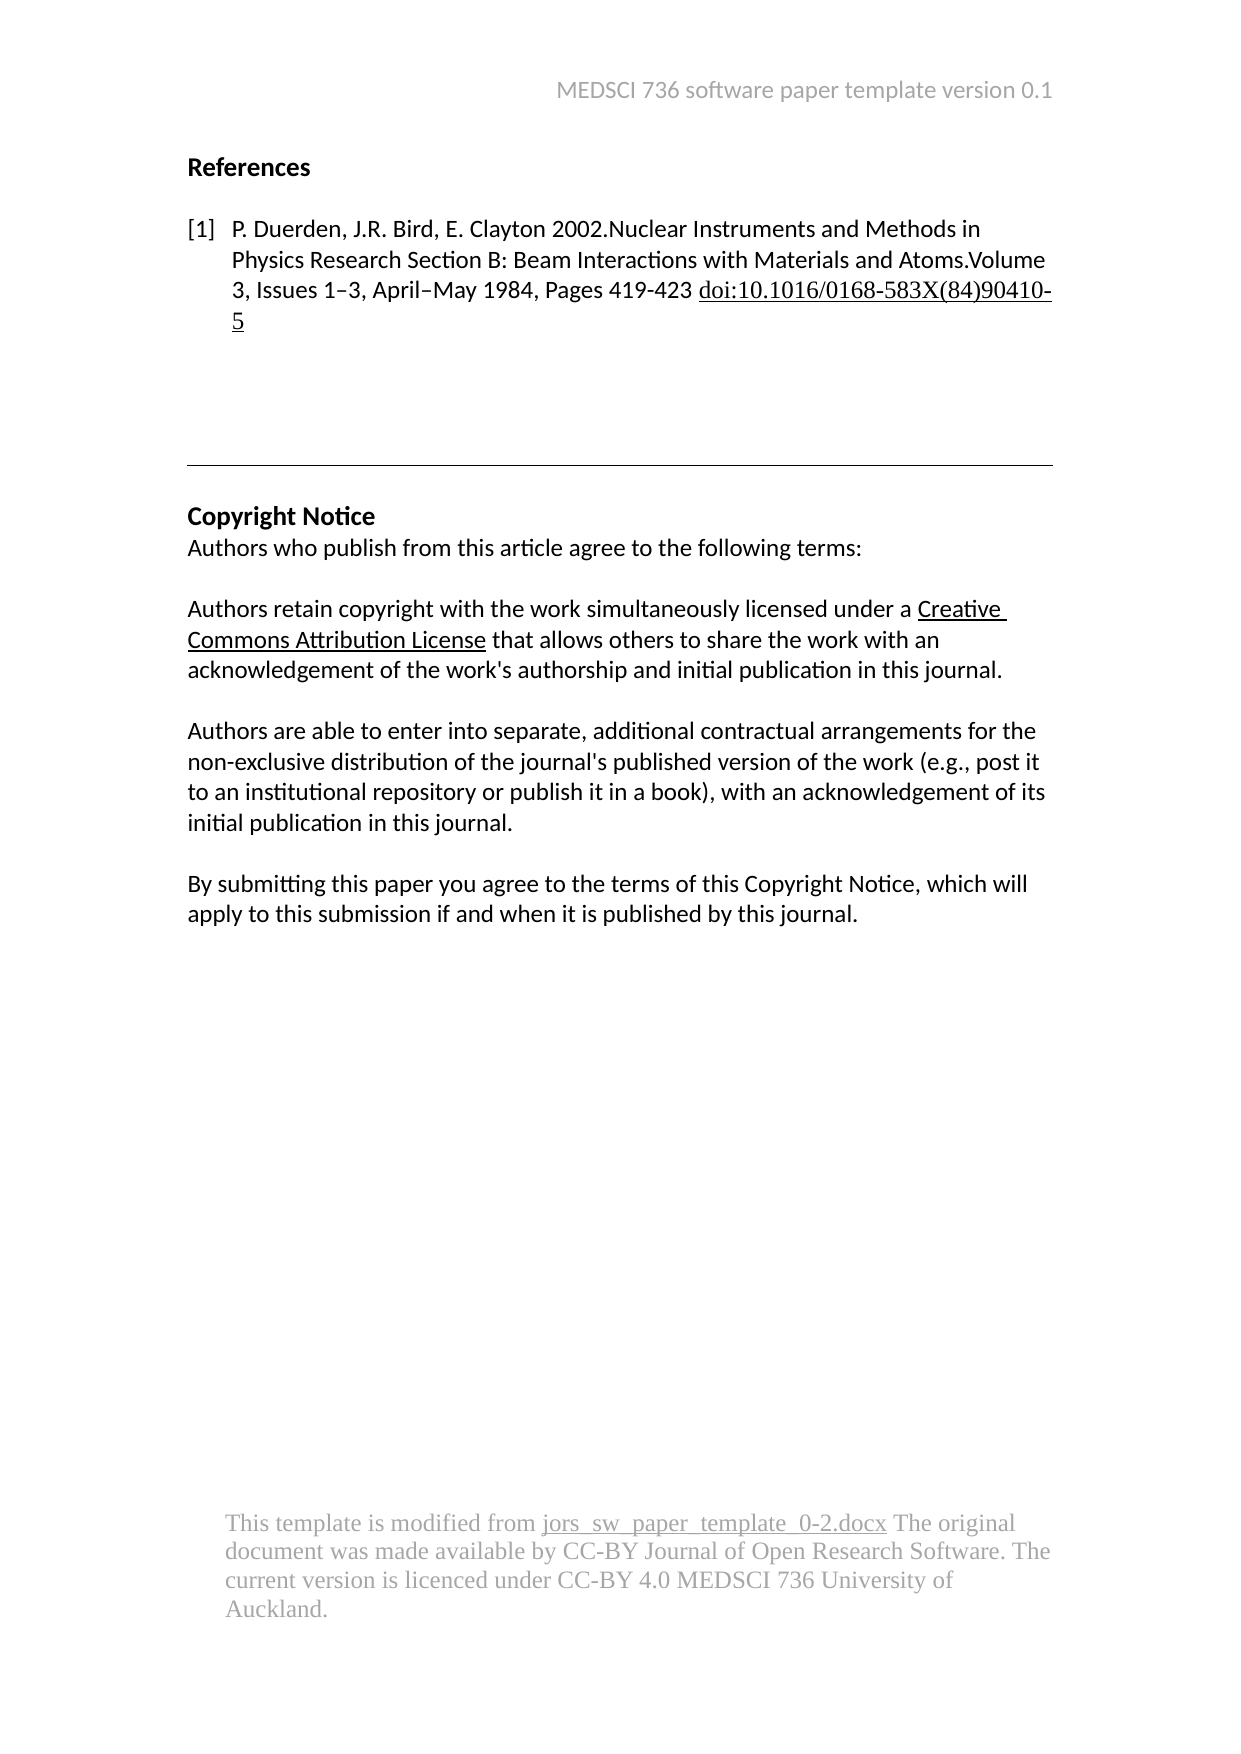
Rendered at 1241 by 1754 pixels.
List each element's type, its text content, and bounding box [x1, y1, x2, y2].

text Copyright Notice [187, 499, 1053, 532]
text Authors who publish from this article agree to the following terms: [187, 532, 1053, 563]
text By submitting this paper you agree to the terms of this Copyright Notice, which will apply to this submission if and when it is published by this journal. [187, 868, 1053, 929]
text References [187, 150, 1053, 183]
text Authors retain copyright with the work simultaneously licensed under a Creative Commons Attribution License that allows others to share the work with an acknowledgement of the work's authorship and initial publication in this journal. [187, 593, 1053, 685]
text Authors are able to enter into separate, additional contractual arrangements for the non-exclusive distribution of the journal's published version of the work (e.g., post it to an institutional repository or publish it in a book), with an acknowledgement of its initial publication in this journal. [187, 716, 1053, 838]
text [1] P. Duerden, J.R. Bird, E. Clayton 2002.Nuclear Instruments and Methods in Physics Research Section B: Beam Interactions with Materials and Atoms.Volume 3, Issues 1–3, April–May 1984, Pages 419-423 doi:10.1016/0168-583X(84)90410-5 [187, 213, 1053, 336]
